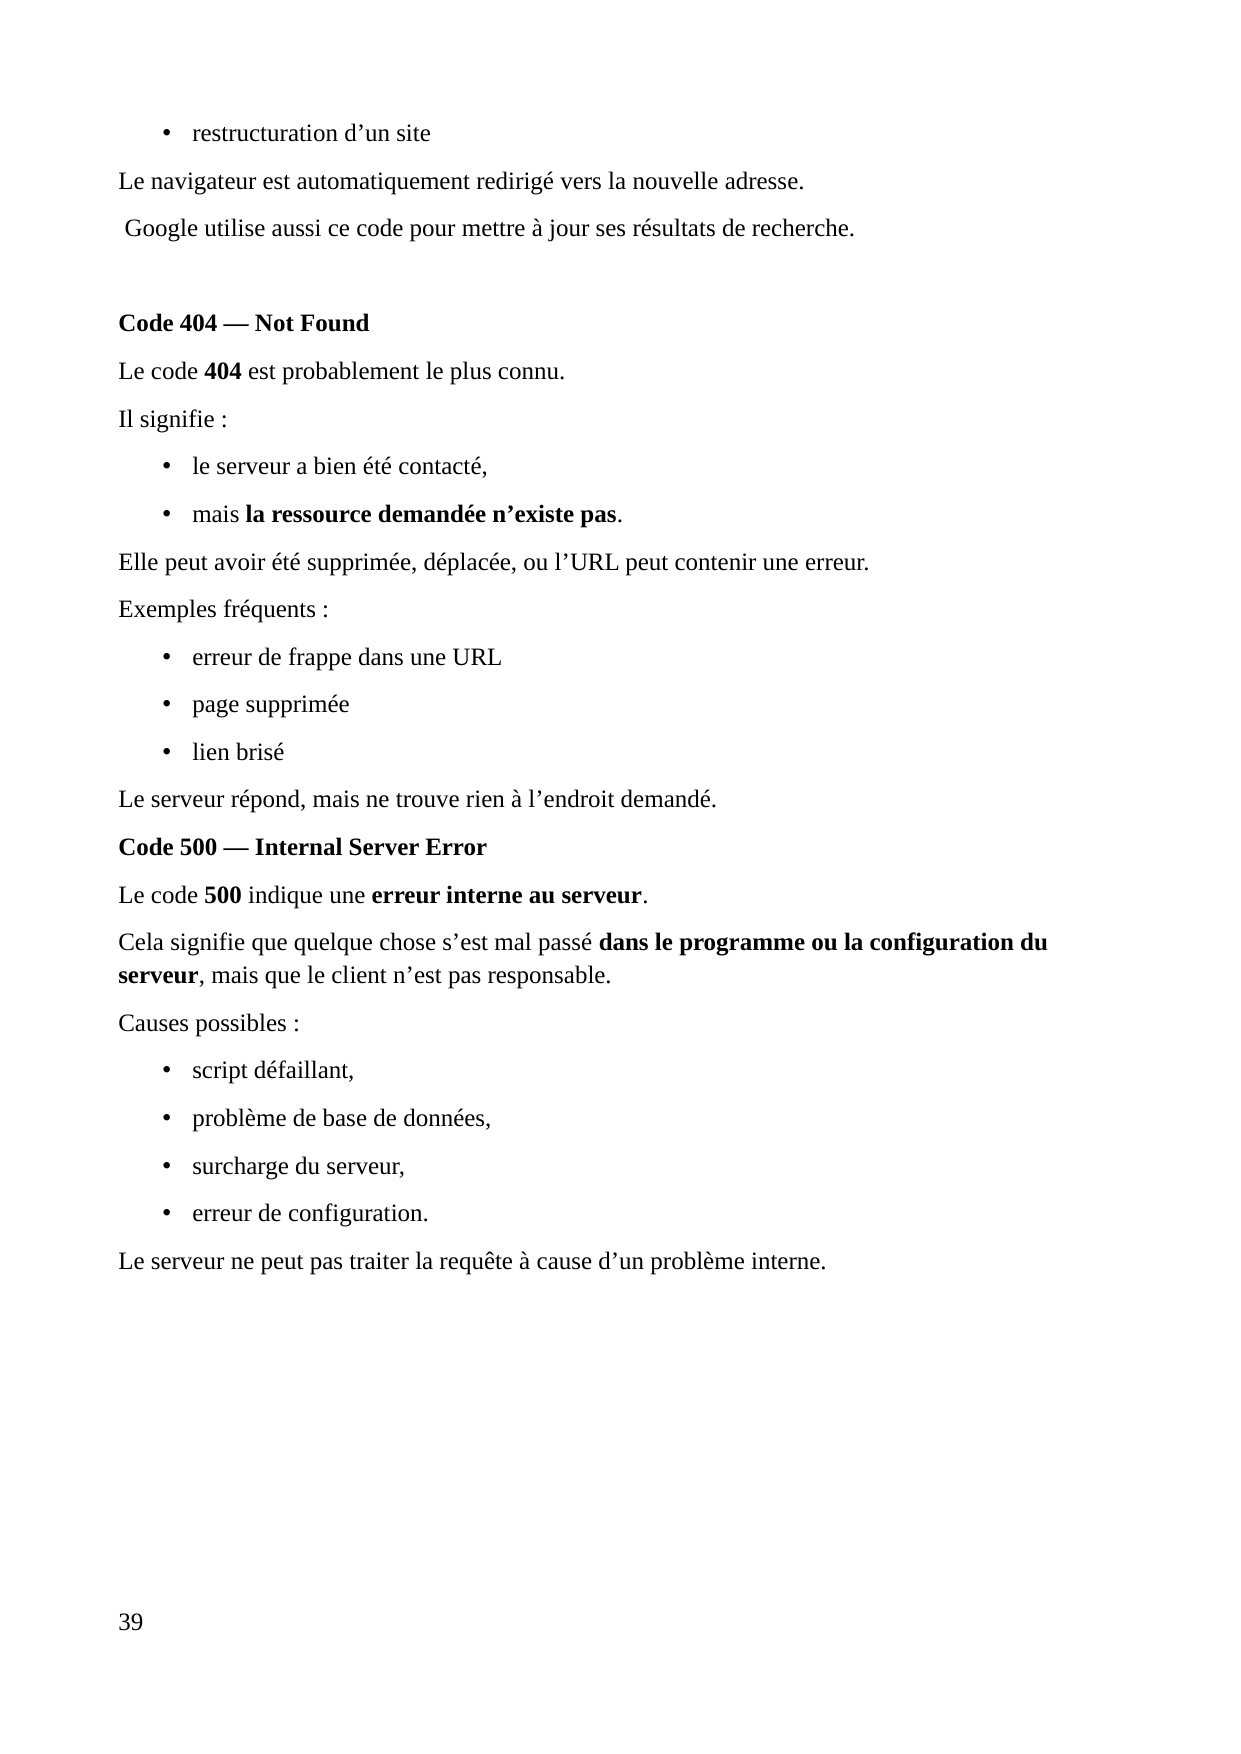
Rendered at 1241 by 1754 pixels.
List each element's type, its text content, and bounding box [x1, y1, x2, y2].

text Le navigateur est automatiquement redirigé vers la nouvelle adresse. [118, 166, 1122, 194]
text Elle peut avoir été supprimée, déplacée, ou l’URL peut contenir une erreur. [118, 547, 1122, 575]
text Le code 404 est probablement le plus connu. [118, 356, 1122, 385]
text Le serveur répond, mais ne trouve rien à l’endroit demandé. [118, 784, 1122, 813]
list lien brisé [162, 737, 1122, 766]
text Causes possibles : [118, 1008, 1122, 1037]
text Il signifie : [118, 404, 1122, 432]
text Le serveur ne peut pas traiter la requête à cause d’un problème interne. [118, 1246, 1122, 1275]
text Exemples fréquents : [118, 594, 1122, 623]
list script défaillant, [162, 1056, 1122, 1084]
list surcharge du serveur, [162, 1151, 1122, 1179]
text Code 404 — Not Found [118, 308, 1122, 337]
list erreur de configuration. [162, 1198, 1122, 1227]
list le serveur a bien été contacté, [162, 451, 1122, 480]
text Le code 500 indique une erreur interne au serveur. [118, 880, 1122, 908]
list restructuration d’un site [162, 118, 1122, 147]
list page supprimée [162, 689, 1122, 718]
text Cela signifie que quelque chose s’est mal passé dans le programme ou la configuration du serveur, mais que le client n’est pas responsable. [118, 927, 1122, 989]
list problème de base de données, [162, 1103, 1122, 1132]
text Code 500 — Internal Server Error [118, 832, 1122, 861]
list erreur de frappe dans une URL [162, 642, 1122, 671]
list mais la ressource demandée n’existe pas. [162, 499, 1122, 528]
text Google utilise aussi ce code pour mettre à jour ses résultats de recherche. [118, 213, 1122, 242]
